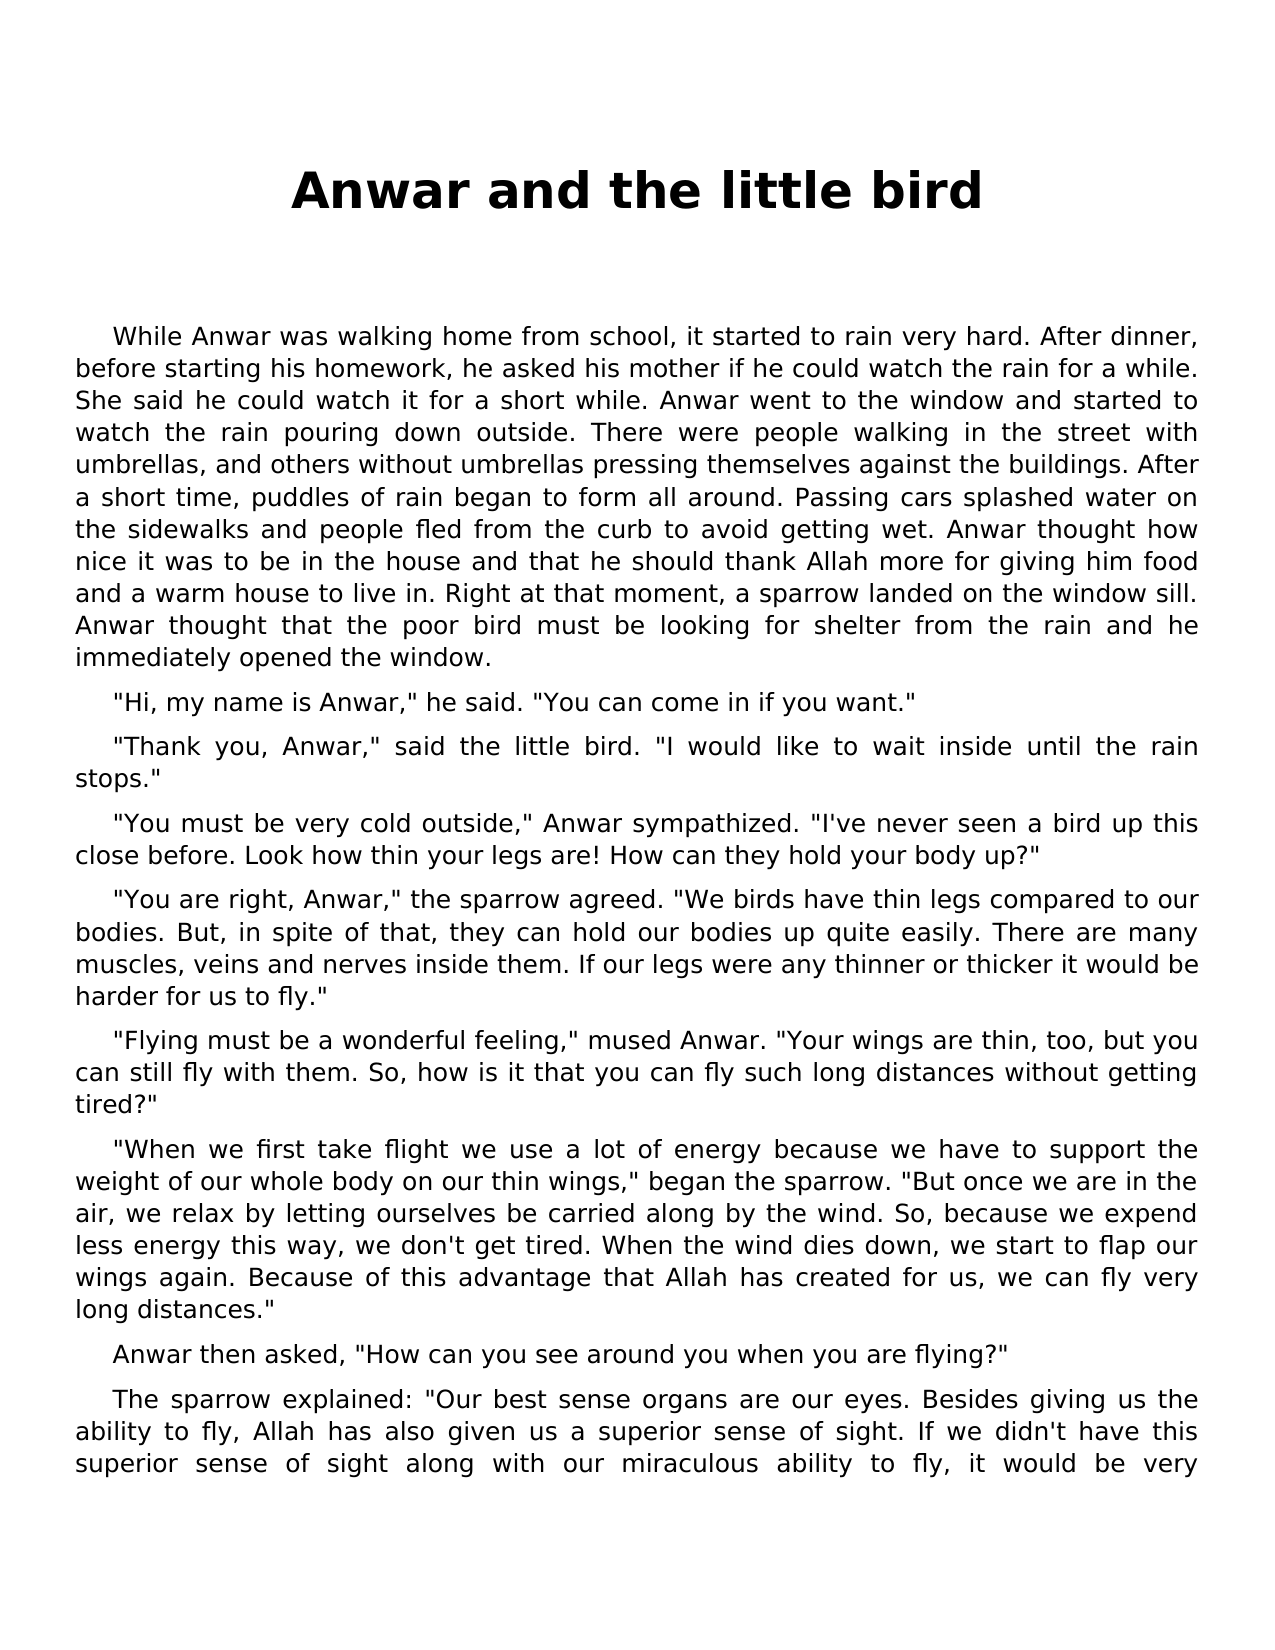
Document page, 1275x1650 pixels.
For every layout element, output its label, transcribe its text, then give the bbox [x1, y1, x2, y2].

text "Hi, my name is Anwar," he said. "You can come in if you want." [75, 688, 1200, 717]
text Anwar then asked, "How can you see around you when you are flying?" [75, 1340, 1200, 1369]
text "You are right, Anwar," the sparrow agreed. "We birds have thin legs compared to our bodies. But, in spite of that, they can hold our bodies up quite easily. There are many muscles, veins and nerves inside them. If our legs were any thinner or thicker it would be harder for us to fly." [75, 886, 1200, 1011]
subtitle Anwar and the little bird [75, 162, 1200, 221]
text The sparrow explained: "Our best sense organs are our eyes. Besides giving us the ability to fly, Allah has also given us a superior sense of sight. If we didn't have this superior sense of sight along with our miraculous ability to fly, it would be very [75, 1385, 1200, 1478]
text "When we first take flight we use a lot of energy because we have to support the weight of our whole body on our thin wings," began the sparrow. "But once we are in the air, we relax by letting ourselves be carried along by the wind. So, because we expend less energy this way, we don't get tired. When the wind dies down, we start to flap our wings again. Because of this advantage that Allah has created for us, we can fly very long distances." [75, 1135, 1200, 1325]
text "Thank you, Anwar," said the little bird. "I would like to wait inside until the rain stops." [75, 732, 1200, 794]
text "You must be very cold outside," Anwar sympathized. "I've never seen a bird up this close before. Look how thin your legs are! How can they hold your body up?" [75, 809, 1200, 870]
text "Flying must be a wonderful feeling," mused Anwar. "Your wings are thin, too, but you can still fly with them. So, how is it that you can fly such long distances without getting tired?" [75, 1027, 1200, 1120]
text While Anwar was walking home from school, it started to rain very hard. After dinner, before starting his homework, he asked his mother if he could watch the rain for a while. She said he could watch it for a short while. Anwar went to the window and started to watch the rain pouring down outside. There were people walking in the street with umbrellas, and others without umbrellas pressing themselves against the buildings. After a short time, puddles of rain began to form all around. Passing cars splashed water on the sidewalks and people fled from the curb to avoid getting wet. Anwar thought how nice it was to be in the house and that he should thank Allah more for giving him food and a warm house to live in. Right at that moment, a sparrow landed on the window sill. Anwar thought that the poor bird must be looking for shelter from the rain and he immediately opened the window. [75, 322, 1200, 672]
